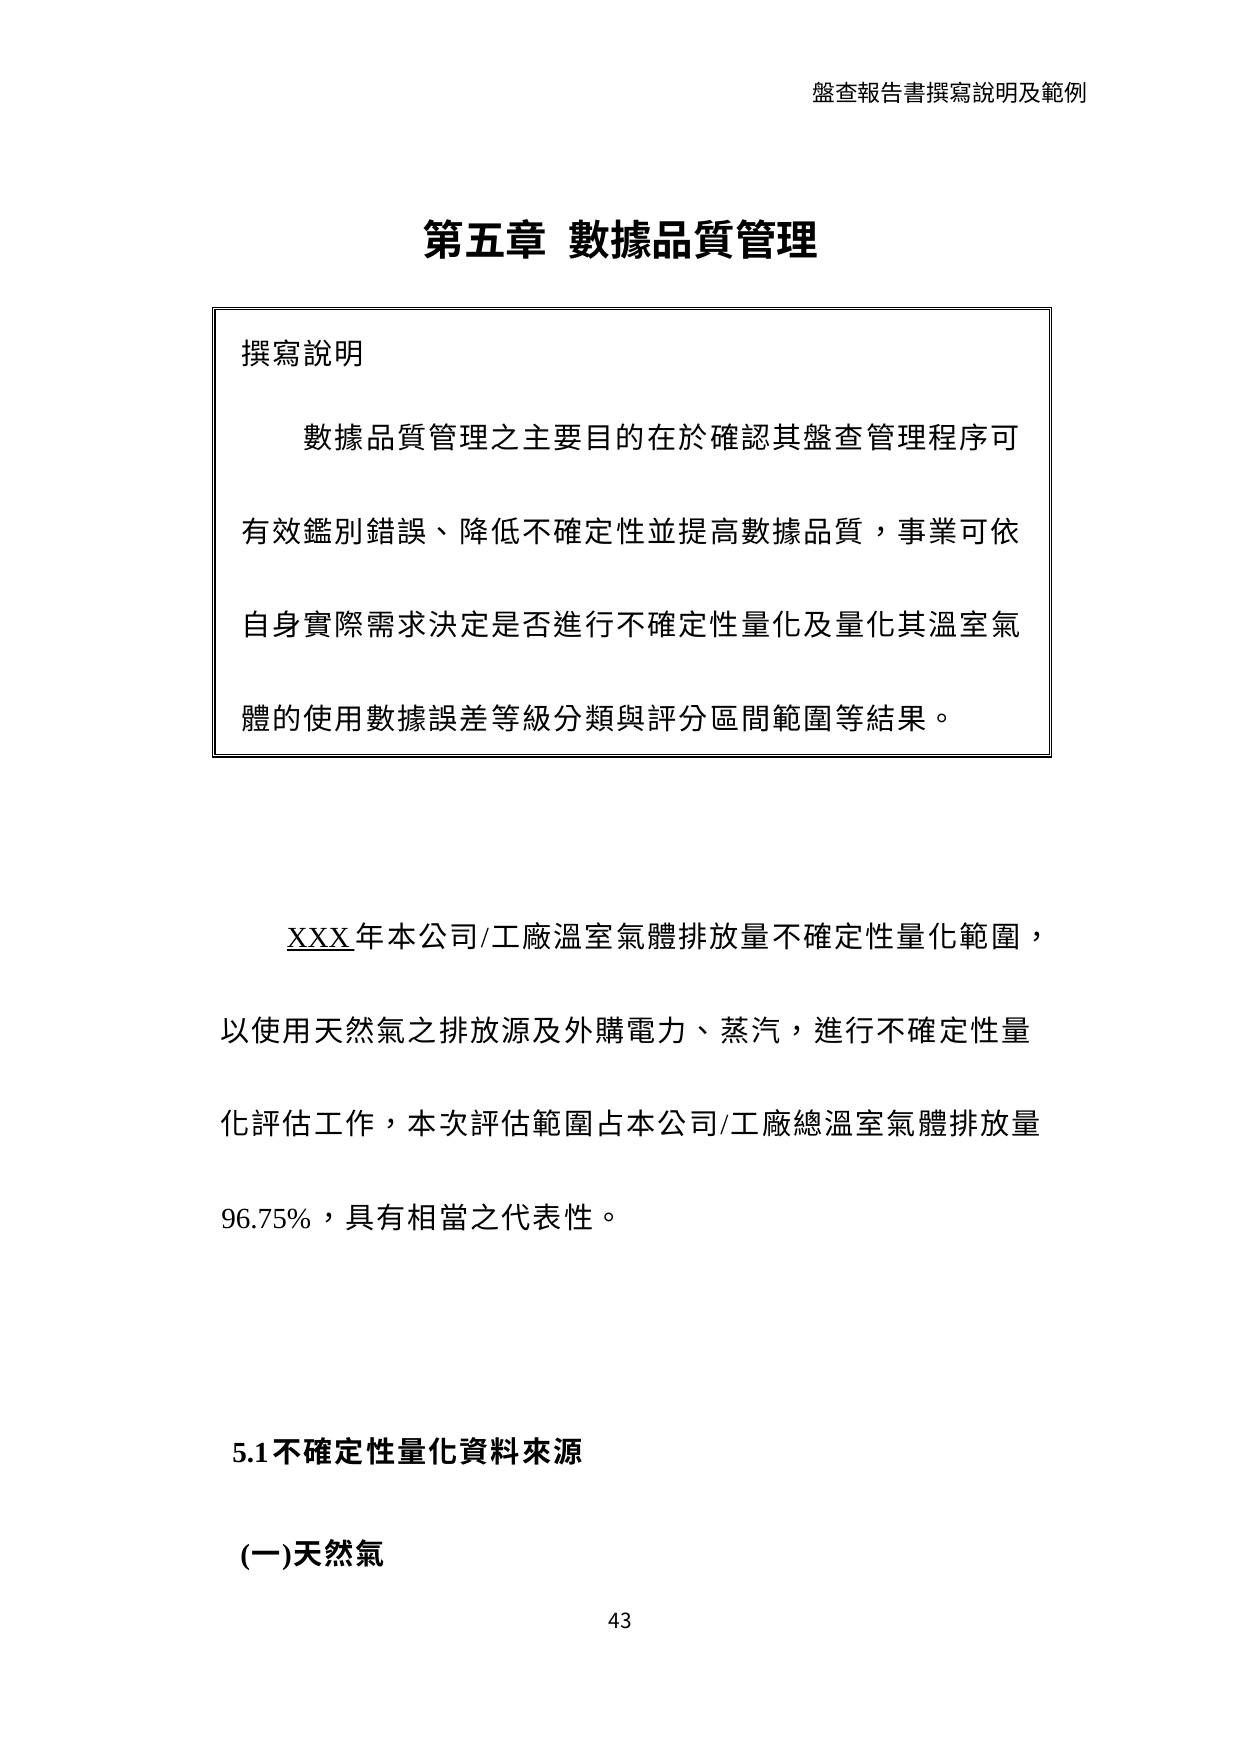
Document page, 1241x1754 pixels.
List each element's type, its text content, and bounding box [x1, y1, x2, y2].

subtitle 5.1不確定性量化資料來源 [188, 1408, 1052, 1470]
text (一)天然氣 [232, 1510, 1052, 1573]
text XXX年本公司/工廠溫室氣體排放量不確定性量化範圍，以使用天然氣之排放源及外購電力、蒸汽，進行不確定性量化評估工作，本次評估範圍占本公司/工廠總溫室氣體排放量96.75%，具有相當之代表性。 [217, 893, 1052, 1330]
table_header 撰寫說明 數據品質管理之主要目的在於確認其盤查管理程序可有效鑑別錯誤、降低不確定性並提高數據品質，事業可依自身實際需求決定是否進行不確定性量化及量化其溫室氣體的使用數據誤差等級分類與評分區間範圍等結果。 [216, 310, 1049, 754]
subtitle 第五章 數據品質管理 [188, 196, 1052, 258]
